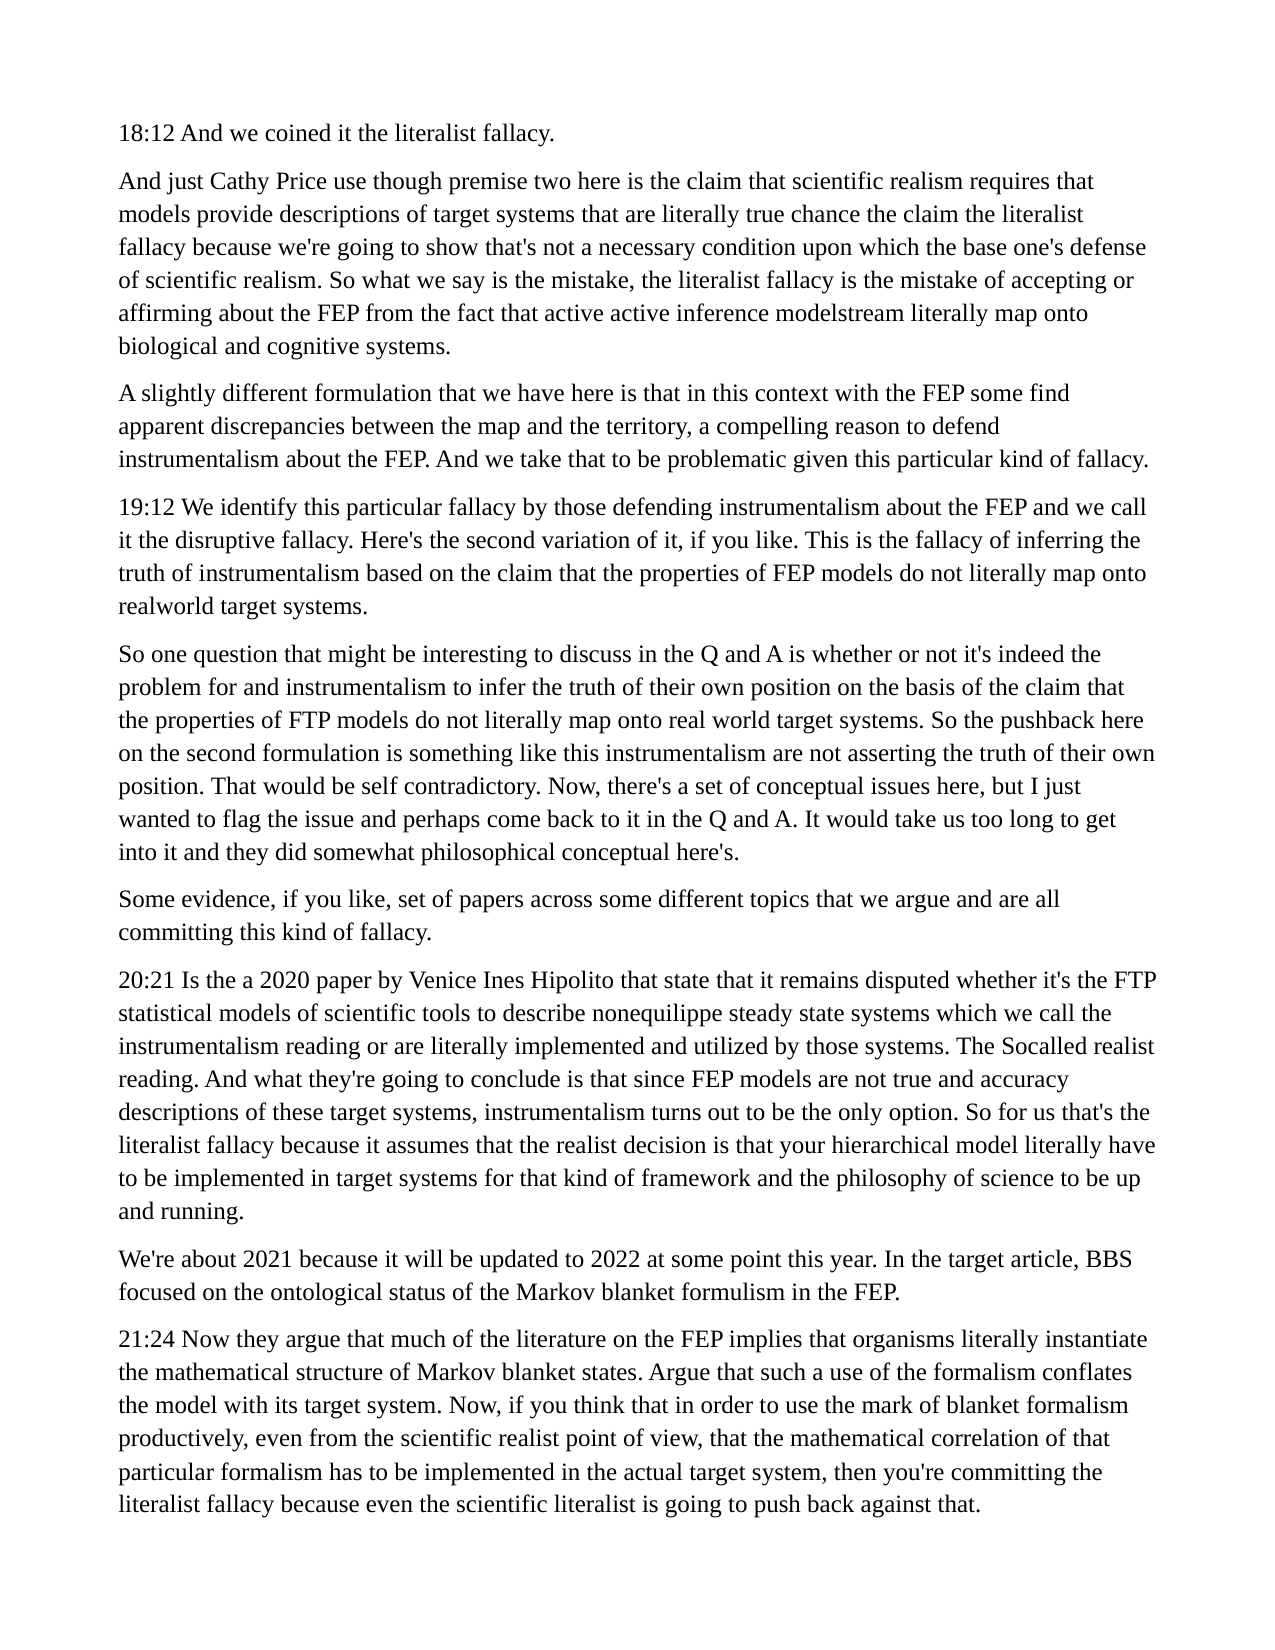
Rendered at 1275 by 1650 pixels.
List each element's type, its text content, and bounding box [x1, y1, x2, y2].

text So one question that might be interesting to discuss in the Q and A is whether or not it's indeed the problem for and instrumentalism to infer the truth of their own position on the basis of the claim that the properties of FTP models do not literally map onto real world target systems. So the pushback here on the second formulation is something like this instrumentalism are not asserting the truth of their own position. That would be self contradictory. Now, there's a set of conceptual issues here, but I just wanted to flag the issue and perhaps come back to it in the Q and A. It would take us too long to get into it and they did somewhat philosophical conceptual here's. [118, 639, 1157, 866]
text 18:12 And we coined it the literalist fallacy. [118, 118, 1157, 147]
text A slightly different formulation that we have here is that in this context with the FEP some find apparent discrepancies between the map and the territory, a compelling reason to defend instrumentalism about the FEP. And we take that to be problematic given this particular kind of fallacy. [118, 378, 1157, 473]
text 20:21 Is the a 2020 paper by Venice Ines Hipolito that state that it remains disputed whether it's the FTP statistical models of scientific tools to describe nonequilippe steady state systems which we call the instrumentalism reading or are literally implemented and utilized by those systems. The Socalled realist reading. And what they're going to conclude is that since FEP models are not true and accuracy descriptions of these target systems, instrumentalism turns out to be the only option. So for us that's the literalist fallacy because it assumes that the realist decision is that your hierarchical model literally have to be implemented in target systems for that kind of framework and the philosophy of science to be up and running. [118, 965, 1157, 1225]
text We're about 2021 because it will be updated to 2022 at some point this year. In the target article, BBS focused on the ontological status of the Markov blanket formulism in the FEP. [118, 1244, 1157, 1306]
text And just Cathy Price use though premise two here is the claim that scientific realism requires that models provide descriptions of target systems that are literally true chance the claim the literalist fallacy because we're going to show that's not a necessary condition upon which the base one's defense of scientific realism. So what we say is the mistake, the literalist fallacy is the mistake of accepting or affirming about the FEP from the fact that active active inference modelstream literally map onto biological and cognitive systems. [118, 166, 1157, 359]
text 19:12 We identify this particular fallacy by those defending instrumentalism about the FEP and we call it the disruptive fallacy. Here's the second variation of it, if you like. This is the fallacy of inferring the truth of instrumentalism based on the claim that the properties of FEP models do not literally map onto realworld target systems. [118, 492, 1157, 620]
text 21:24 Now they argue that much of the literature on the FEP implies that organisms literally instantiate the mathematical structure of Markov blanket states. Argue that such a use of the formalism conflates the model with its target system. Now, if you think that in order to use the mark of blanket formalism productively, even from the scientific realist point of view, that the mathematical correlation of that particular formalism has to be implemented in the actual target system, then you're committing the literalist fallacy because even the scientific literalist is going to push back against that. [118, 1324, 1157, 1518]
text Some evidence, if you like, set of papers across some different topics that we argue and are all committing this kind of fallacy. [118, 884, 1157, 946]
